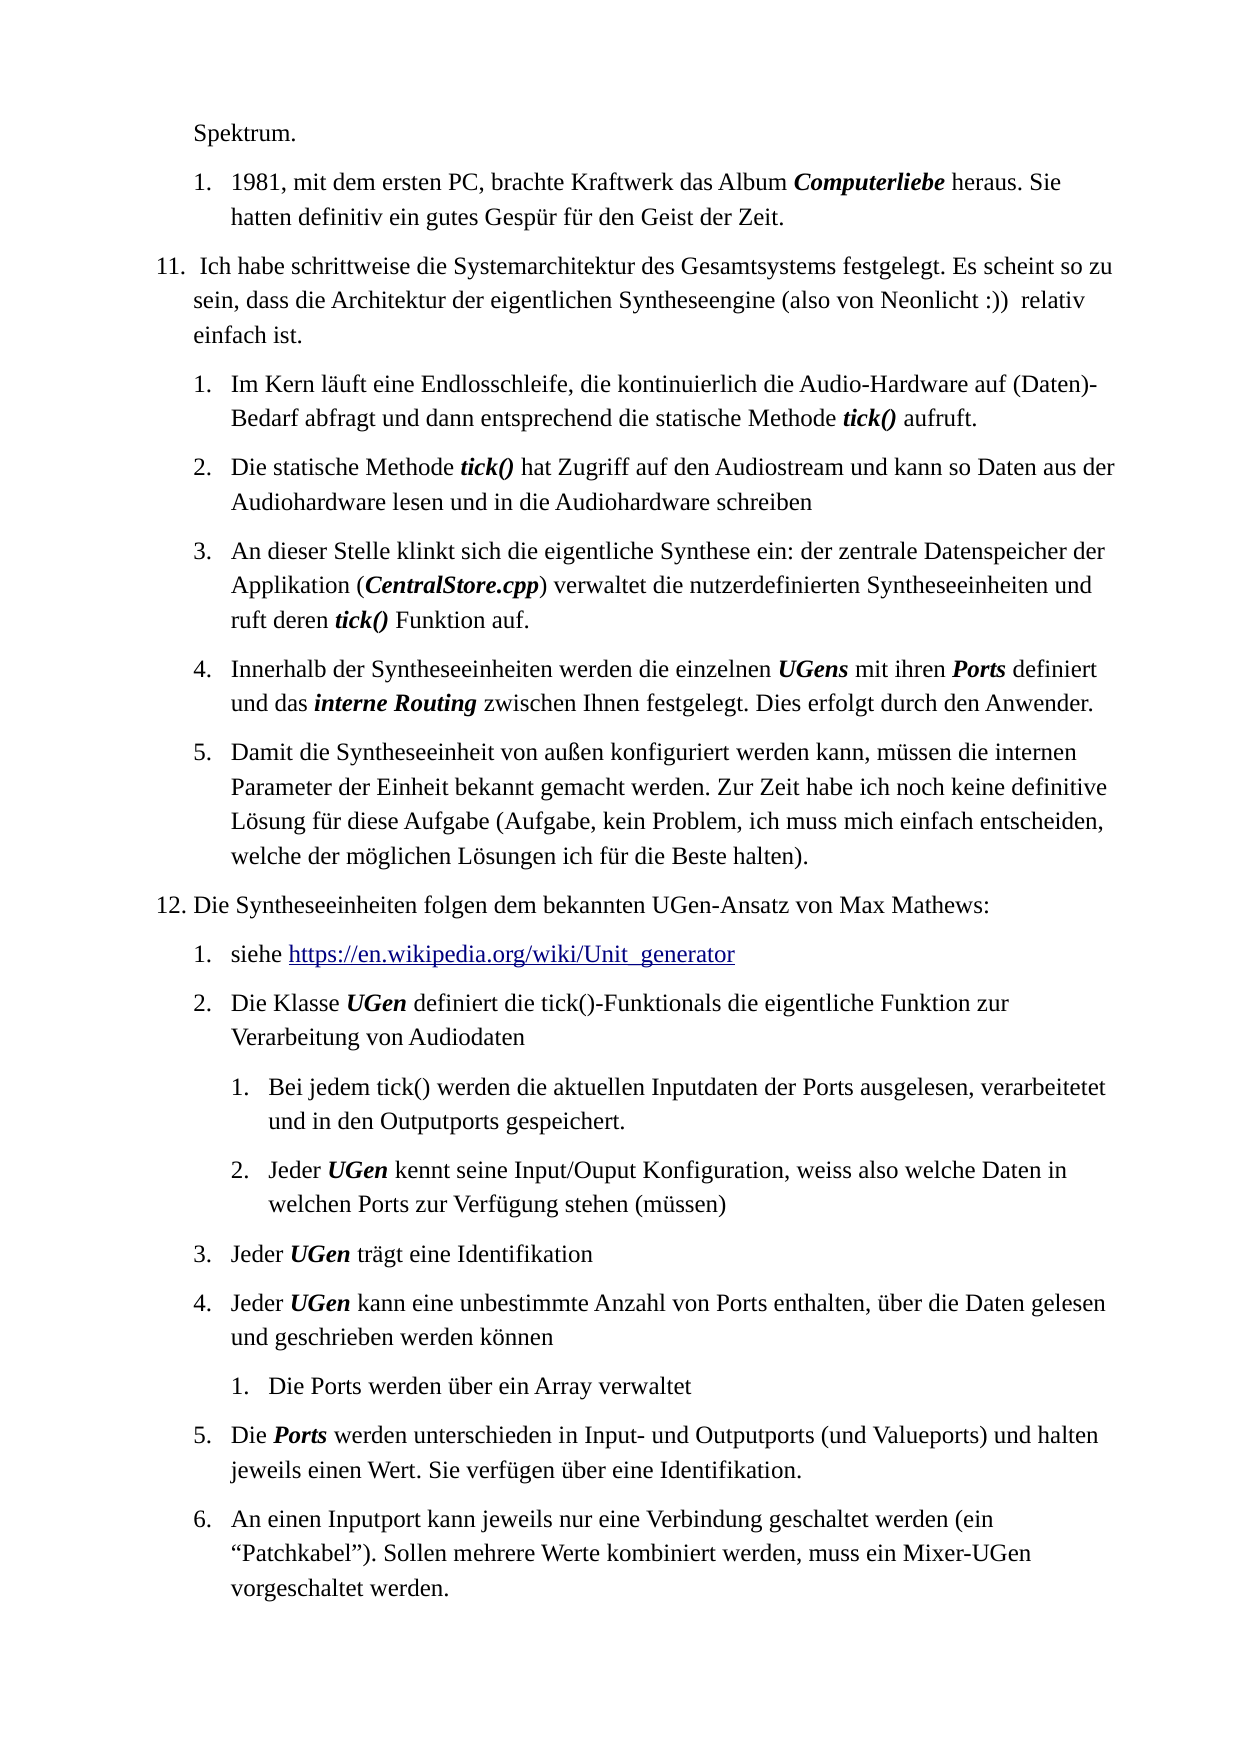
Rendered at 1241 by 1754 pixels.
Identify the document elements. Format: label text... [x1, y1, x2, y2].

list Bei jedem tick() werden die aktuellen Inputdaten der Ports ausgelesen, verarbeitetet und in den Outputports gespeichert. [231, 1072, 1122, 1135]
list Die Klasse UGen definiert die tick()-Funktionals die eigentliche Funktion zur Verarbeitung von Audiodaten [193, 988, 1122, 1051]
list Die Ports werden unterschieden in Input- und Outputports (und Valueports) und halten jeweils einen Wert. Sie verfügen über eine Identifikation. [193, 1420, 1122, 1483]
list 1981, mit dem ersten PC, brachte Kraftwerk das Album Computerliebe heraus. Sie hatten definitiv ein gutes Gespür für den Geist der Zeit. [193, 167, 1122, 230]
list siehe https://en.wikipedia.org/wiki/Unit_generator [193, 939, 1122, 968]
list Jeder UGen kann eine unbestimmte Anzahl von Ports enthalten, über die Daten gelesen und geschrieben werden können [193, 1288, 1122, 1351]
list An dieser Stelle klinkt sich die eigentliche Synthese ein: der zentrale Datenspeicher der Applikation (CentralStore.cpp) verwaltet die nutzerdefinierten Syntheseeinheiten und ruft deren tick() Funktion auf. [193, 536, 1122, 633]
list Im Kern läuft eine Endlosschleife, die kontinuierlich die Audio-Hardware auf (Daten)-Bedarf abfragt und dann entsprechend die statische Methode tick() aufruft. [193, 369, 1122, 432]
list Die Syntheseeinheiten folgen dem bekannten UGen-Ansatz von Max Mathews: [156, 890, 1122, 919]
list An einen Inputport kann jeweils nur eine Verbindung geschaltet werden (ein “Patchkabel”). Sollen mehrere Werte kombiniert werden, muss ein Mixer-UGen vorgeschaltet werden. [193, 1504, 1122, 1602]
list Spektrum. [156, 118, 1122, 147]
list Die statische Methode tick() hat Zugriff auf den Audiostream und kann so Daten aus der Audiohardware lesen und in die Audiohardware schreiben [193, 452, 1122, 516]
list Ich habe schrittweise die Systemarchitektur des Gesamtsystems festgelegt. Es scheint so zu sein, dass die Architektur der eigentlichen Syntheseengine (also von Neonlicht :)) relativ einfach ist. [156, 251, 1122, 348]
list Innerhalb der Syntheseeinheiten werden die einzelnen UGens mit ihren Ports definiert und das interne Routing zwischen Ihnen festgelegt. Dies erfolgt durch den Anwender. [193, 654, 1122, 717]
list Die Ports werden über ein Array verwaltet [231, 1371, 1122, 1400]
list Damit die Syntheseeinheit von außen konfiguriert werden kann, müssen die internen Parameter der Einheit bekannt gemacht werden. Zur Zeit habe ich noch keine definitive Lösung für diese Aufgabe (Aufgabe, kein Problem, ich muss mich einfach entscheiden, welche der möglichen Lösungen ich für die Beste halten). [193, 737, 1122, 869]
list Jeder UGen kennt seine Input/Ouput Konfiguration, weiss also welche Daten in welchen Ports zur Verfügung stehen (müssen) [231, 1155, 1122, 1218]
list Jeder UGen trägt eine Identifikation [193, 1239, 1122, 1267]
